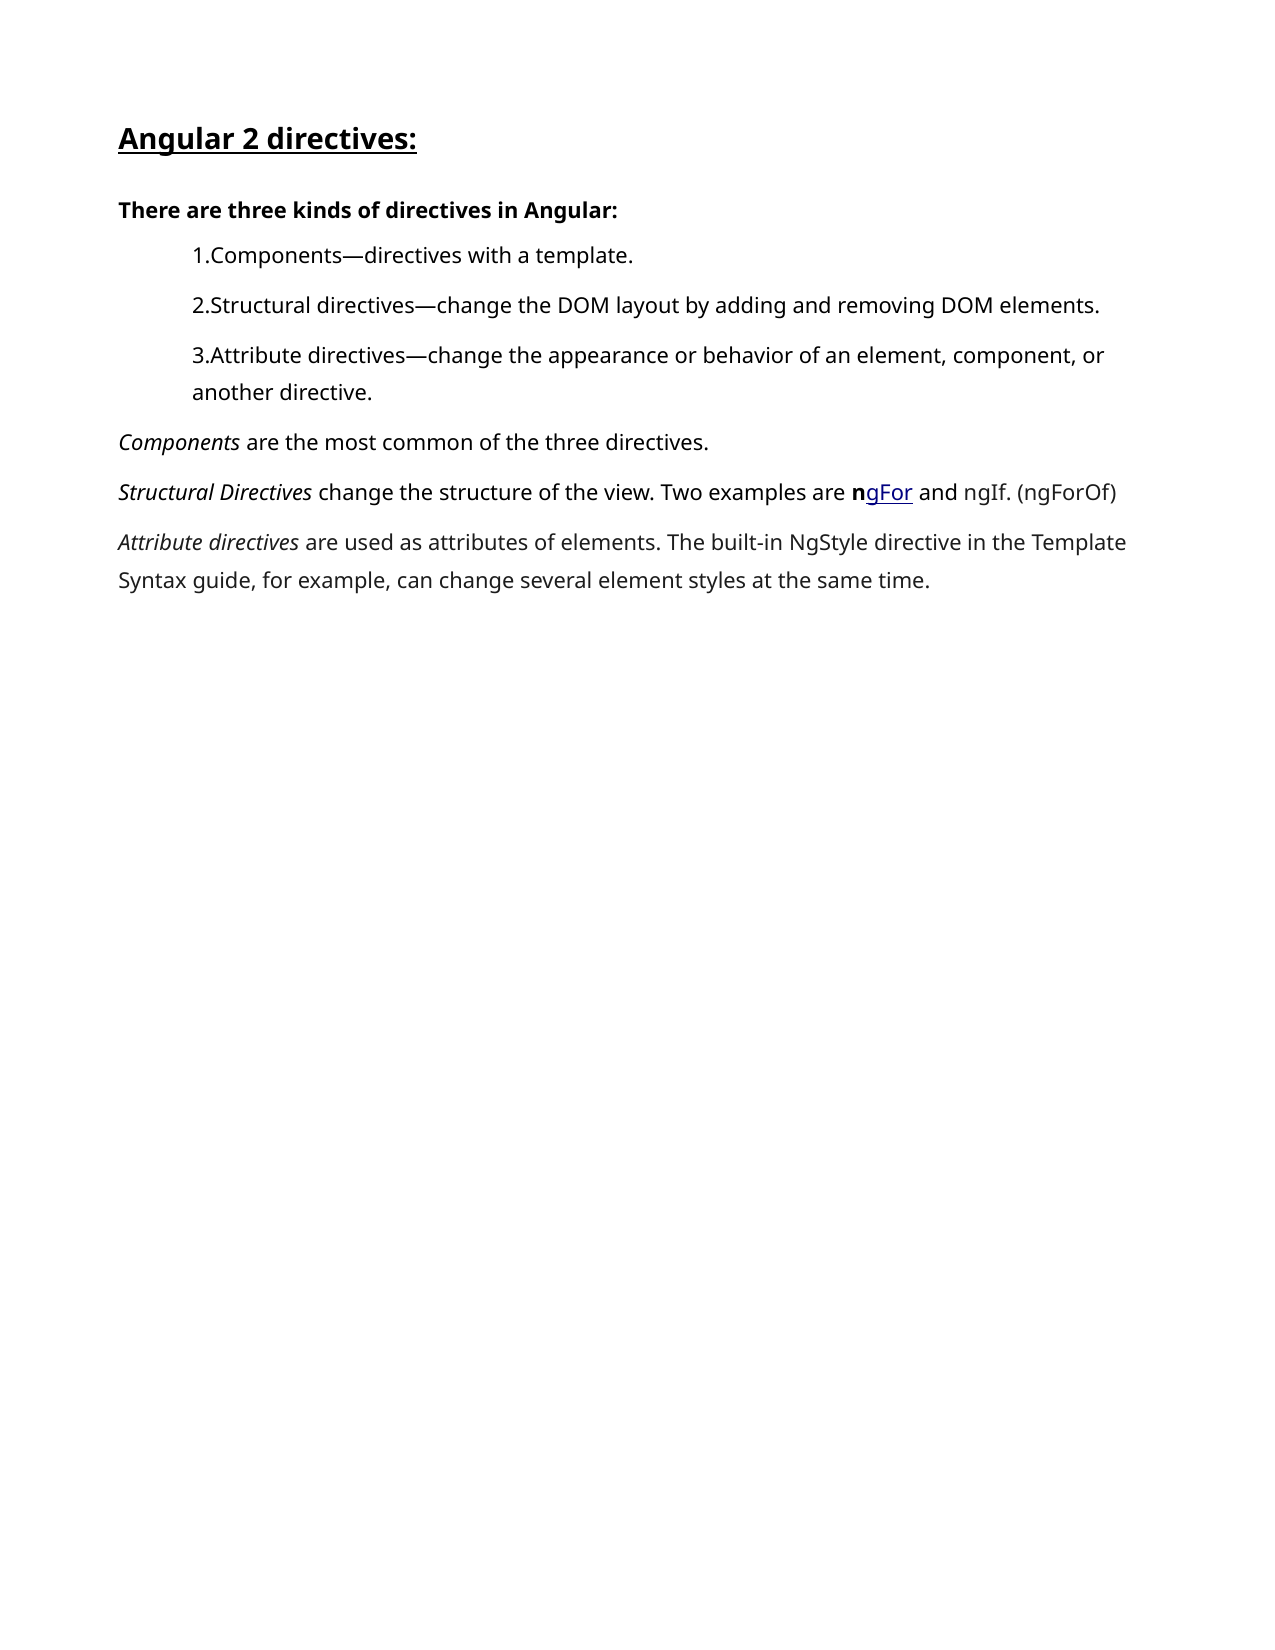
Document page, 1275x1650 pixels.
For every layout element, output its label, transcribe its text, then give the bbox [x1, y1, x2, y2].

text Attribute directives are used as attributes of elements. The built-in NgStyle directive in the Template Syntax guide, for example, can change several element styles at the same time. [118, 520, 1157, 595]
text Angular 2 directives: [118, 118, 1157, 158]
text Components are the most common of the three directives. [118, 420, 1157, 457]
text Structural Directives change the structure of the view. Two examples are ngFor and ngIf. (ngForOf) [118, 470, 1157, 507]
list Attribute directives—change the appearance or behavior of an element, component, or another directive. [118, 332, 1157, 407]
list Components—directives with a template. [118, 232, 1157, 270]
text There are three kinds of directives in Angular: [118, 192, 1157, 226]
list Structural directives—change the DOM layout by adding and removing DOM elements. [118, 282, 1157, 320]
